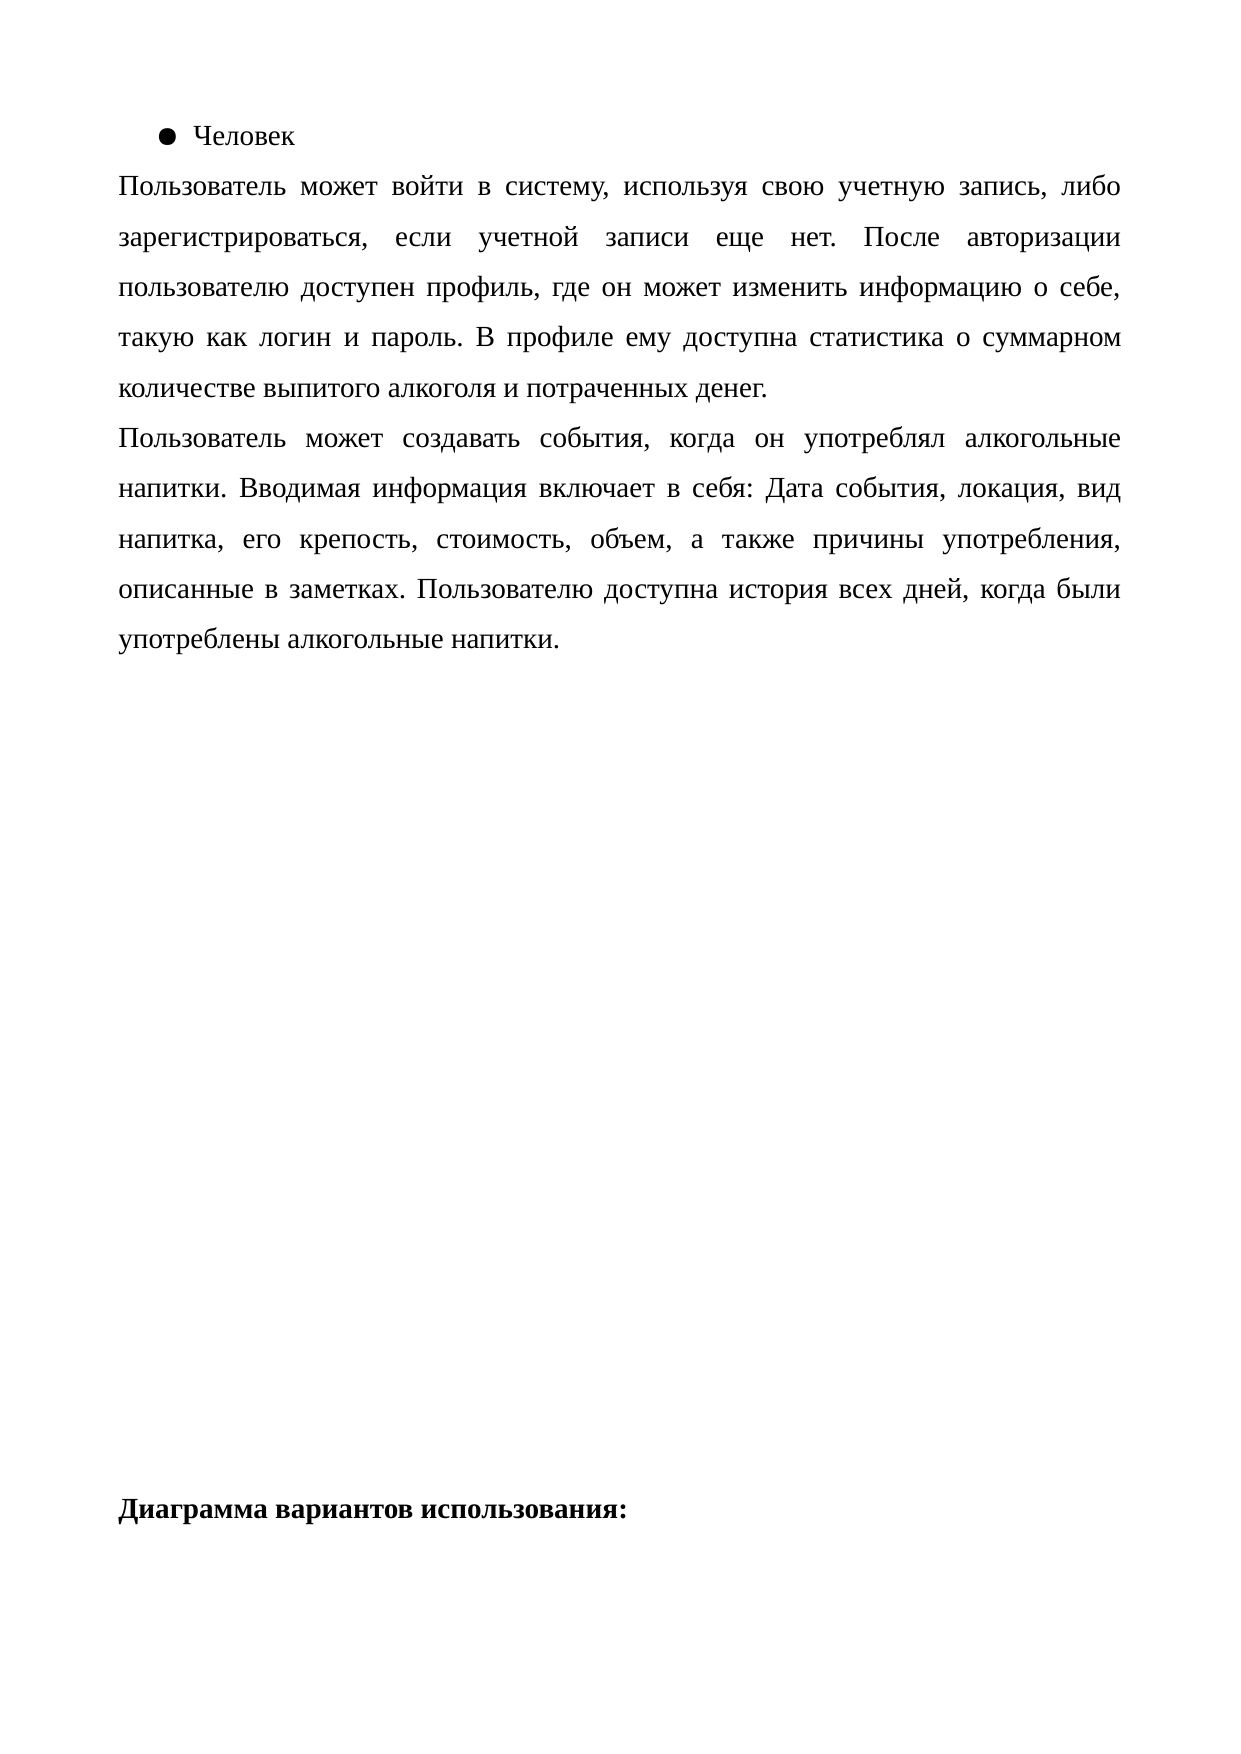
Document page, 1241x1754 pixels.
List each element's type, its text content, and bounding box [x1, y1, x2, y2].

list Человек [156, 118, 1122, 152]
text Диаграмма вариантов использования: [118, 1491, 1122, 1524]
text Пользователь может создавать события, когда он употреблял алкогольные напитки. Вводимая информация включает в себя: Дата события, локация, вид напитка, его крепость, стоимость, объем, а также причины употребления, описанные в заметках. Пользователю доступна история всех дней, когда были употреблены алкогольные напитки. [118, 420, 1122, 655]
text Пользователь может войти в систему, используя свою учетную запись, либо зарегистрироваться, если учетной записи еще нет. После авторизации пользователю доступен профиль, где он может изменить информацию о себе, такую как логин и пароль. В профиле ему доступна статистика о суммарном количестве выпитого алкоголя и потраченных денег. [118, 168, 1122, 403]
